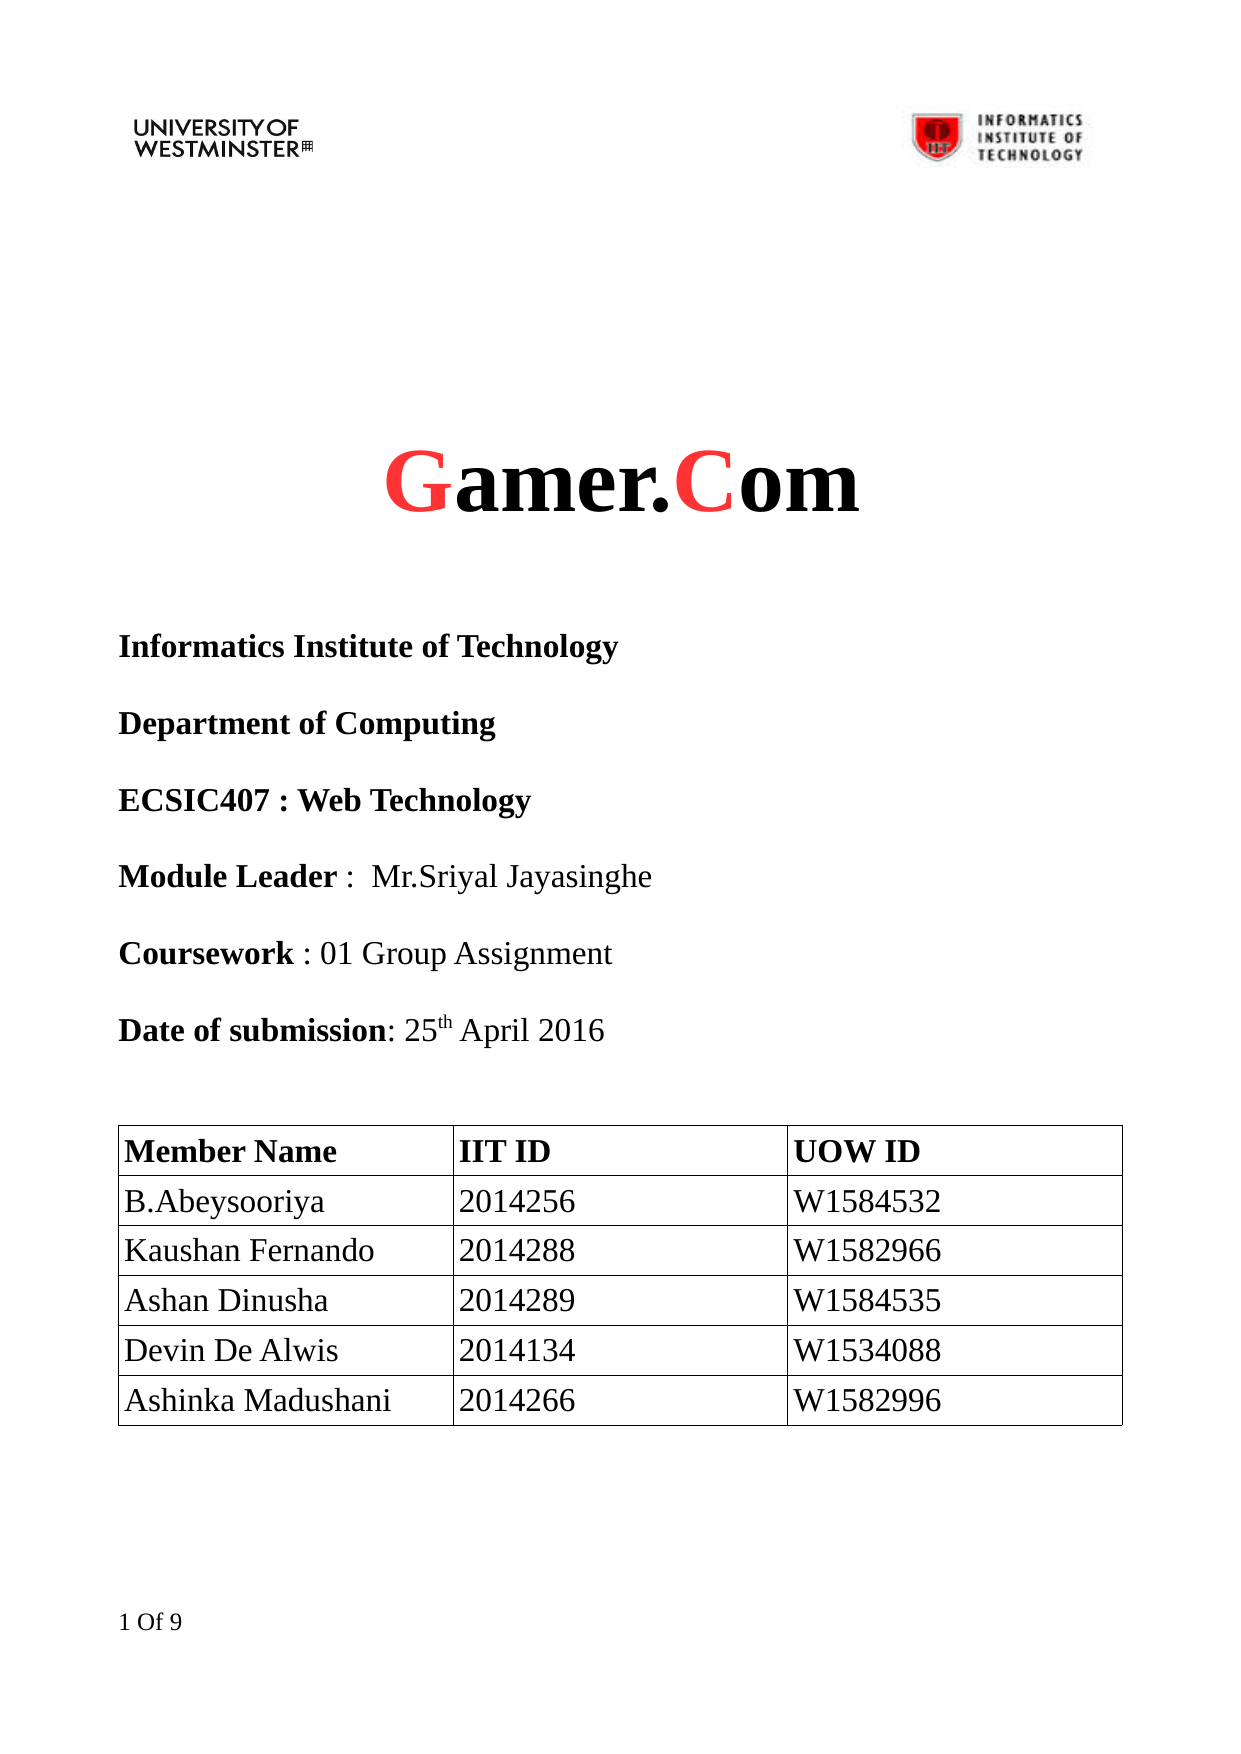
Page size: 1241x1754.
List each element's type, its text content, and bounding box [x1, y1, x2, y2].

table_cell Kaushan Fernando [119, 1226, 453, 1275]
text Module Leader : Mr.Sriyal Jayasinghe [118, 857, 1122, 895]
table_header IIT ID [454, 1126, 787, 1175]
text Department of Computing [118, 703, 1122, 742]
table_cell B.Abeysooriya [119, 1176, 453, 1225]
table_cell Ashinka Madushani [119, 1376, 453, 1424]
picture [134, 119, 313, 157]
text Gamer.Com [118, 426, 1122, 531]
table_cell Devin De Alwis [119, 1326, 453, 1374]
text Date of submission: 25th April 2016 [118, 1010, 1122, 1048]
table_cell W1584532 [788, 1176, 1122, 1225]
table_cell 2014266 [454, 1376, 787, 1424]
table_cell Ashan Dinusha [119, 1276, 453, 1325]
table_cell W1584535 [788, 1276, 1122, 1325]
table_cell W1534088 [788, 1326, 1122, 1374]
table_cell 2014134 [454, 1326, 787, 1374]
text ECSIC407 : Web Technology [118, 780, 1122, 818]
picture [875, 104, 1120, 168]
table_cell 2014289 [454, 1276, 787, 1325]
table_cell 2014256 [454, 1176, 787, 1225]
table_header UOW ID [788, 1126, 1122, 1175]
table_cell W1582996 [788, 1376, 1122, 1424]
table_cell 2014288 [454, 1226, 787, 1275]
table_cell W1582966 [788, 1226, 1122, 1275]
text Informatics Institute of Technology [118, 627, 1122, 665]
table_header Member Name [119, 1126, 453, 1175]
text Coursework : 01 Group Assignment [118, 933, 1122, 972]
